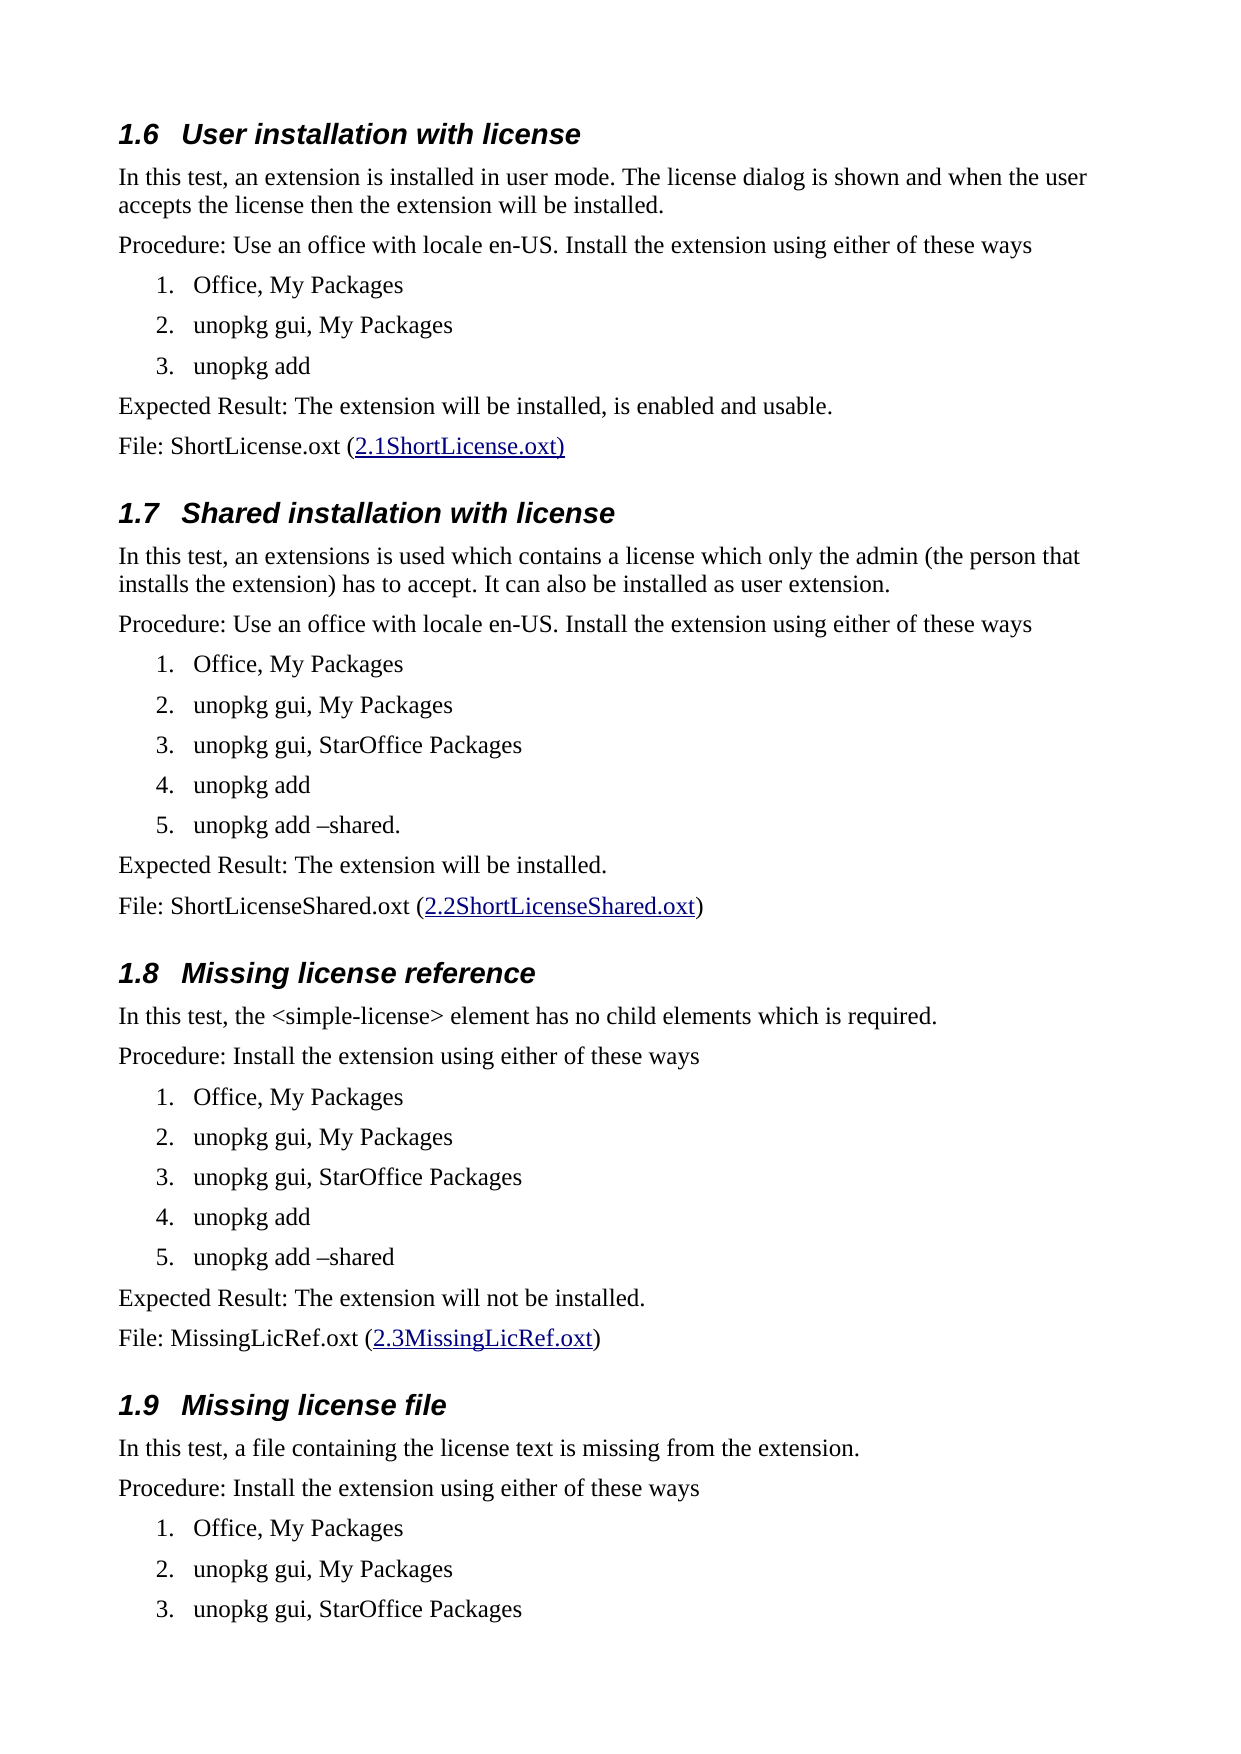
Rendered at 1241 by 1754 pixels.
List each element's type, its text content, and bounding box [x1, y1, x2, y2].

text In this test, an extensions is used which contains a license which only the admin (the person that installs the extension) has to accept. It can also be installed as user extension. [118, 542, 1122, 598]
subtitle Missing license file [118, 1389, 1122, 1422]
list Office, My Packages [156, 1083, 1122, 1110]
text Procedure: Use an office with locale en-US. Install the extension using either of these ways [118, 231, 1122, 259]
text File: MissingLicRef.oxt (2.3MissingLicRef.oxt) [118, 1324, 1122, 1352]
text In this test, the <simple-license> element has no child elements which is required. [118, 1002, 1122, 1030]
subtitle Missing license reference [118, 957, 1122, 990]
subtitle Shared installation with license [118, 497, 1122, 530]
list unopkg add –shared [156, 1243, 1122, 1271]
text Procedure: Use an office with locale en-US. Install the extension using either of these ways [118, 610, 1122, 638]
list unopkg gui, StarOffice Packages [156, 1163, 1122, 1191]
list unopkg add [156, 1203, 1122, 1231]
text In this test, an extension is installed in user mode. The license dialog is shown and when the user accepts the license then the extension will be installed. [118, 163, 1122, 219]
list Office, My Packages [156, 1514, 1122, 1542]
list Office, My Packages [156, 271, 1122, 299]
text Expected Result: The extension will not be installed. [118, 1284, 1122, 1311]
list unopkg gui, StarOffice Packages [156, 1595, 1122, 1623]
list unopkg gui, My Packages [156, 1555, 1122, 1582]
list unopkg gui, My Packages [156, 1123, 1122, 1151]
list unopkg gui, My Packages [156, 312, 1122, 339]
list Office, My Packages [156, 651, 1122, 678]
text Procedure: Install the extension using either of these ways [118, 1474, 1122, 1502]
list unopkg gui, StarOffice Packages [156, 731, 1122, 759]
list unopkg add [156, 771, 1122, 799]
list unopkg add –shared. [156, 811, 1122, 839]
list unopkg gui, My Packages [156, 691, 1122, 718]
list unopkg add [156, 352, 1122, 379]
text Procedure: Install the extension using either of these ways [118, 1042, 1122, 1070]
text In this test, a file containing the license text is missing from the extension. [118, 1434, 1122, 1462]
text File: ShortLicense.oxt (2.1ShortLicense.oxt) [118, 432, 1122, 460]
text File: ShortLicenseShared.oxt (2.2ShortLicenseShared.oxt) [118, 892, 1122, 919]
subtitle User installation with license [118, 118, 1122, 151]
text Expected Result: The extension will be installed, is enabled and usable. [118, 392, 1122, 420]
text Expected Result: The extension will be installed. [118, 852, 1122, 879]
